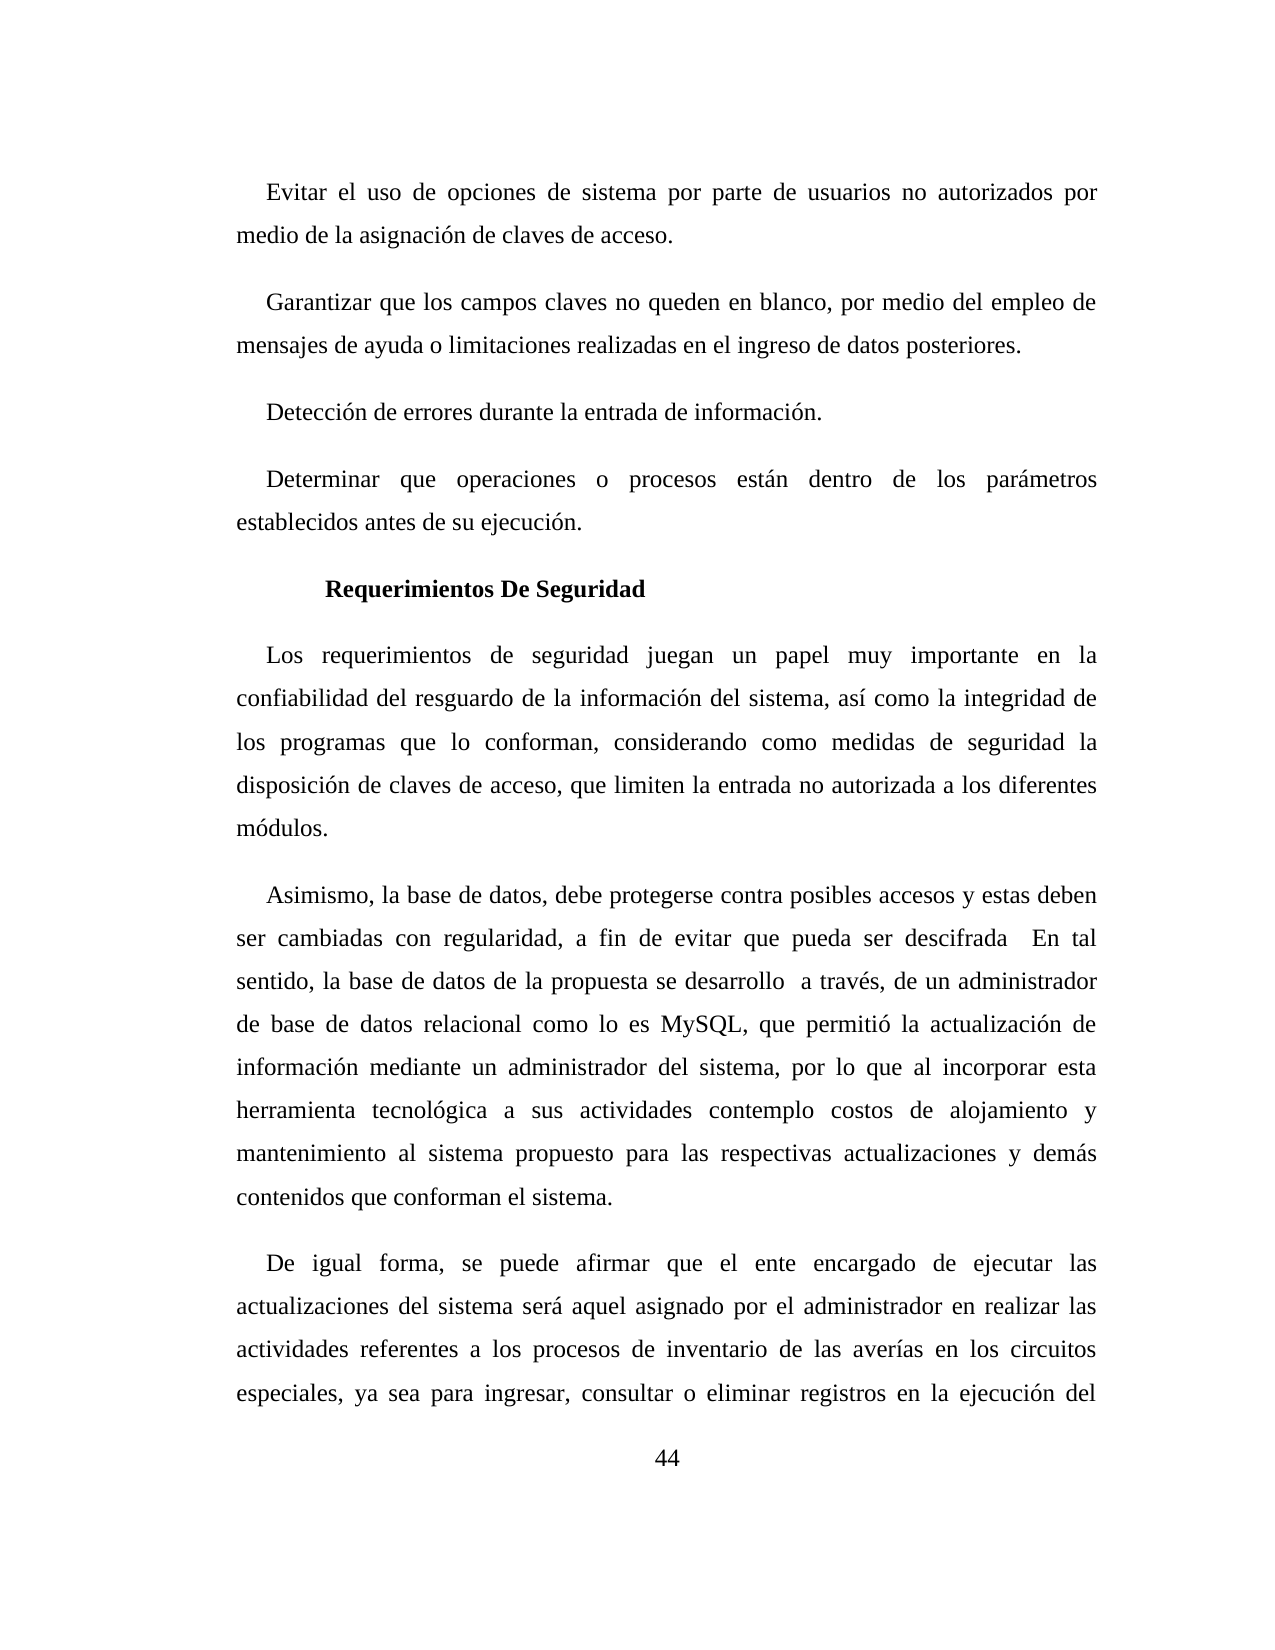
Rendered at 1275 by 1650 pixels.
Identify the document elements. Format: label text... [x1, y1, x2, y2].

text Determinar que operaciones o procesos están dentro de los parámetros establecidos antes de su ejecución. [236, 464, 1098, 536]
text Detección de errores durante la entrada de información. [236, 397, 1098, 426]
text Los requerimientos de seguridad juegan un papel muy importante en la confiabilidad del resguardo de la información del sistema, así como la integridad de los programas que lo conforman, considerando como medidas de seguridad la disposición de claves de acceso, que limiten la entrada no autorizada a los diferentes módulos. [236, 640, 1098, 842]
text De igual forma, se puede afirmar que el ente encargado de ejecutar las actualizaciones del sistema será aquel asignado por el administrador en realizar las actividades referentes a los procesos de inventario de las averías en los circuitos especiales, ya sea para ingresar, consultar o eliminar registros en la ejecución del [236, 1248, 1098, 1406]
subtitle Requerimientos De Seguridad [236, 574, 1098, 602]
text Garantizar que los campos claves no queden en blanco, por medio del empleo de mensajes de ayuda o limitaciones realizadas en el ingreso de datos posteriores. [236, 287, 1098, 359]
text Evitar el uso de opciones de sistema por parte de usuarios no autorizados por medio de la asignación de claves de acceso. [236, 177, 1098, 249]
text Asimismo, la base de datos, debe protegerse contra posibles accesos y estas deben ser cambiadas con regularidad, a fin de evitar que pueda ser descifrada En tal sentido, la base de datos de la propuesta se desarrollo a través, de un administrador de base de datos relacional como lo es MySQL, que permitió la actualización de información mediante un administrador del sistema, por lo que al incorporar esta herramienta tecnológica a sus actividades contemplo costos de alojamiento y mantenimiento al sistema propuesto para las respectivas actualizaciones y demás contenidos que conforman el sistema. [236, 880, 1098, 1210]
